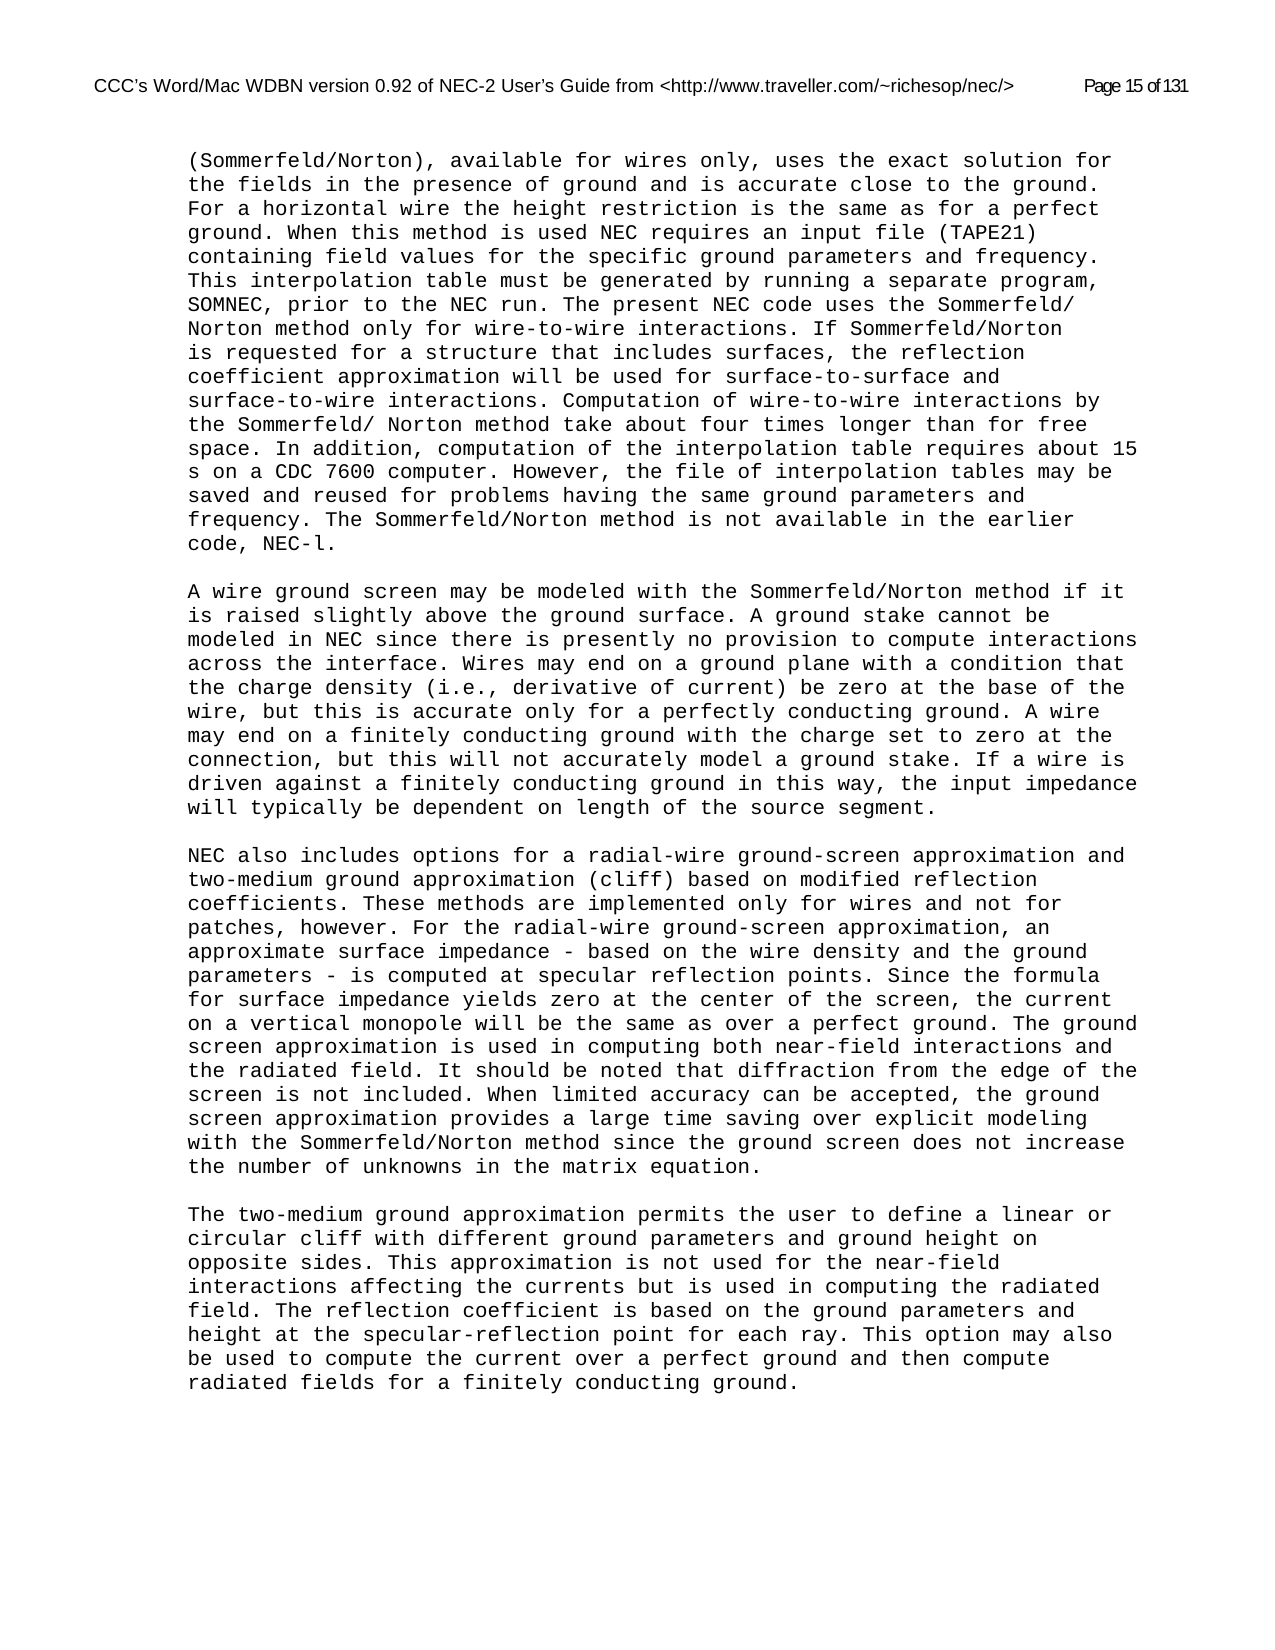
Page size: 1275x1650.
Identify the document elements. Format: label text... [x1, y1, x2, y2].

text NEC also includes options for a radial-wire ground-screen approximation and [187, 845, 1181, 869]
text containing field values for the specific ground parameters and frequency. [187, 246, 1181, 270]
text across the interface. Wires may end on a ground plane with a condition that [187, 653, 1181, 677]
text may end on a finitely conducting ground with the charge set to zero at the [187, 725, 1181, 749]
text This interpolation table must be generated by running a separate program, [187, 270, 1181, 294]
text surface-to-wire interactions. Computation of wire-to-wire interactions by [187, 389, 1181, 413]
text space. In addition, computation of the interpolation table requires about 15 [187, 437, 1181, 461]
text wire, but this is accurate only for a perfectly conducting ground. A wire [187, 701, 1181, 725]
text field. The reflection coefficient is based on the ground parameters and [187, 1300, 1181, 1324]
text circular cliff with different ground parameters and ground height on [187, 1228, 1181, 1252]
text SOMNEC, prior to the NEC run. The present NEC code uses the Sommerfeld/ [187, 294, 1181, 318]
text The two-medium ground approximation permits the user to define a linear or [187, 1204, 1181, 1228]
text coefficient approximation will be used for surface-to-surface and [187, 366, 1181, 389]
text (Sommerfeld/Norton), available for wires only, uses the exact solution for [187, 150, 1181, 174]
text screen approximation is used in computing both near-field interactions and [187, 1036, 1181, 1060]
text frequency. The Sommerfeld/Norton method is not available in the earlier [187, 509, 1181, 533]
text for surface impedance yields zero at the center of the screen, the current [187, 988, 1181, 1012]
text A wire ground screen may be modeled with the Sommerfeld/Norton method if it [187, 581, 1181, 605]
text height at the specular-reflection point for each ray. This option may also [187, 1324, 1181, 1348]
text two-medium ground approximation (cliff) based on modified reflection [187, 869, 1181, 893]
text the Sommerfeld/ Norton method take about four times longer than for free [187, 413, 1181, 437]
text screen is not included. When limited accuracy can be accepted, the ground [187, 1084, 1181, 1108]
text be used to compute the current over a perfect ground and then compute [187, 1348, 1181, 1372]
text connection, but this will not accurately model a ground stake. If a wire is [187, 749, 1181, 773]
text radiated fields for a finitely conducting ground. [187, 1372, 1181, 1396]
text saved and reused for problems having the same ground parameters and [187, 485, 1181, 509]
text modeled in NEC since there is presently no provision to compute interactions [187, 629, 1181, 653]
text opposite sides. This approximation is not used for the near-field [187, 1252, 1181, 1276]
text driven against a finitely conducting ground in this way, the input impedance [187, 773, 1181, 797]
text ground. When this method is used NEC requires an input file (TAPE21) [187, 222, 1181, 246]
text the fields in the presence of ground and is accurate close to the ground. [187, 174, 1181, 198]
text the charge density (i.e., derivative of current) be zero at the base of the [187, 677, 1181, 701]
text For a horizontal wire the height restriction is the same as for a perfect [187, 198, 1181, 222]
text on a vertical monopole will be the same as over a perfect ground. The ground [187, 1012, 1181, 1036]
text s on a CDC 7600 computer. However, the file of interpolation tables may be [187, 461, 1181, 485]
text the number of unknowns in the matrix equation. [187, 1156, 1181, 1180]
text coefficients. These methods are implemented only for wires and not for [187, 893, 1181, 917]
text patches, however. For the radial-wire ground-screen approximation, an [187, 917, 1181, 941]
text with the Sommerfeld/Norton method since the ground screen does not increase [187, 1132, 1181, 1156]
text will typically be dependent on length of the source segment. [187, 797, 1181, 821]
text the radiated field. It should be noted that diffraction from the edge of the [187, 1060, 1181, 1084]
text Norton method only for wire-to-wire interactions. If Sommerfeld/Norton [187, 318, 1181, 342]
text is requested for a structure that includes surfaces, the reflection [187, 342, 1181, 366]
text parameters - is computed at specular reflection points. Since the formula [187, 964, 1181, 988]
text code, NEC-l. [187, 533, 1181, 557]
text approximate surface impedance - based on the wire density and the ground [187, 941, 1181, 964]
text screen approximation provides a large time saving over explicit modeling [187, 1108, 1181, 1132]
text interactions affecting the currents but is used in computing the radiated [187, 1276, 1181, 1300]
text is raised slightly above the ground surface. A ground stake cannot be [187, 605, 1181, 629]
